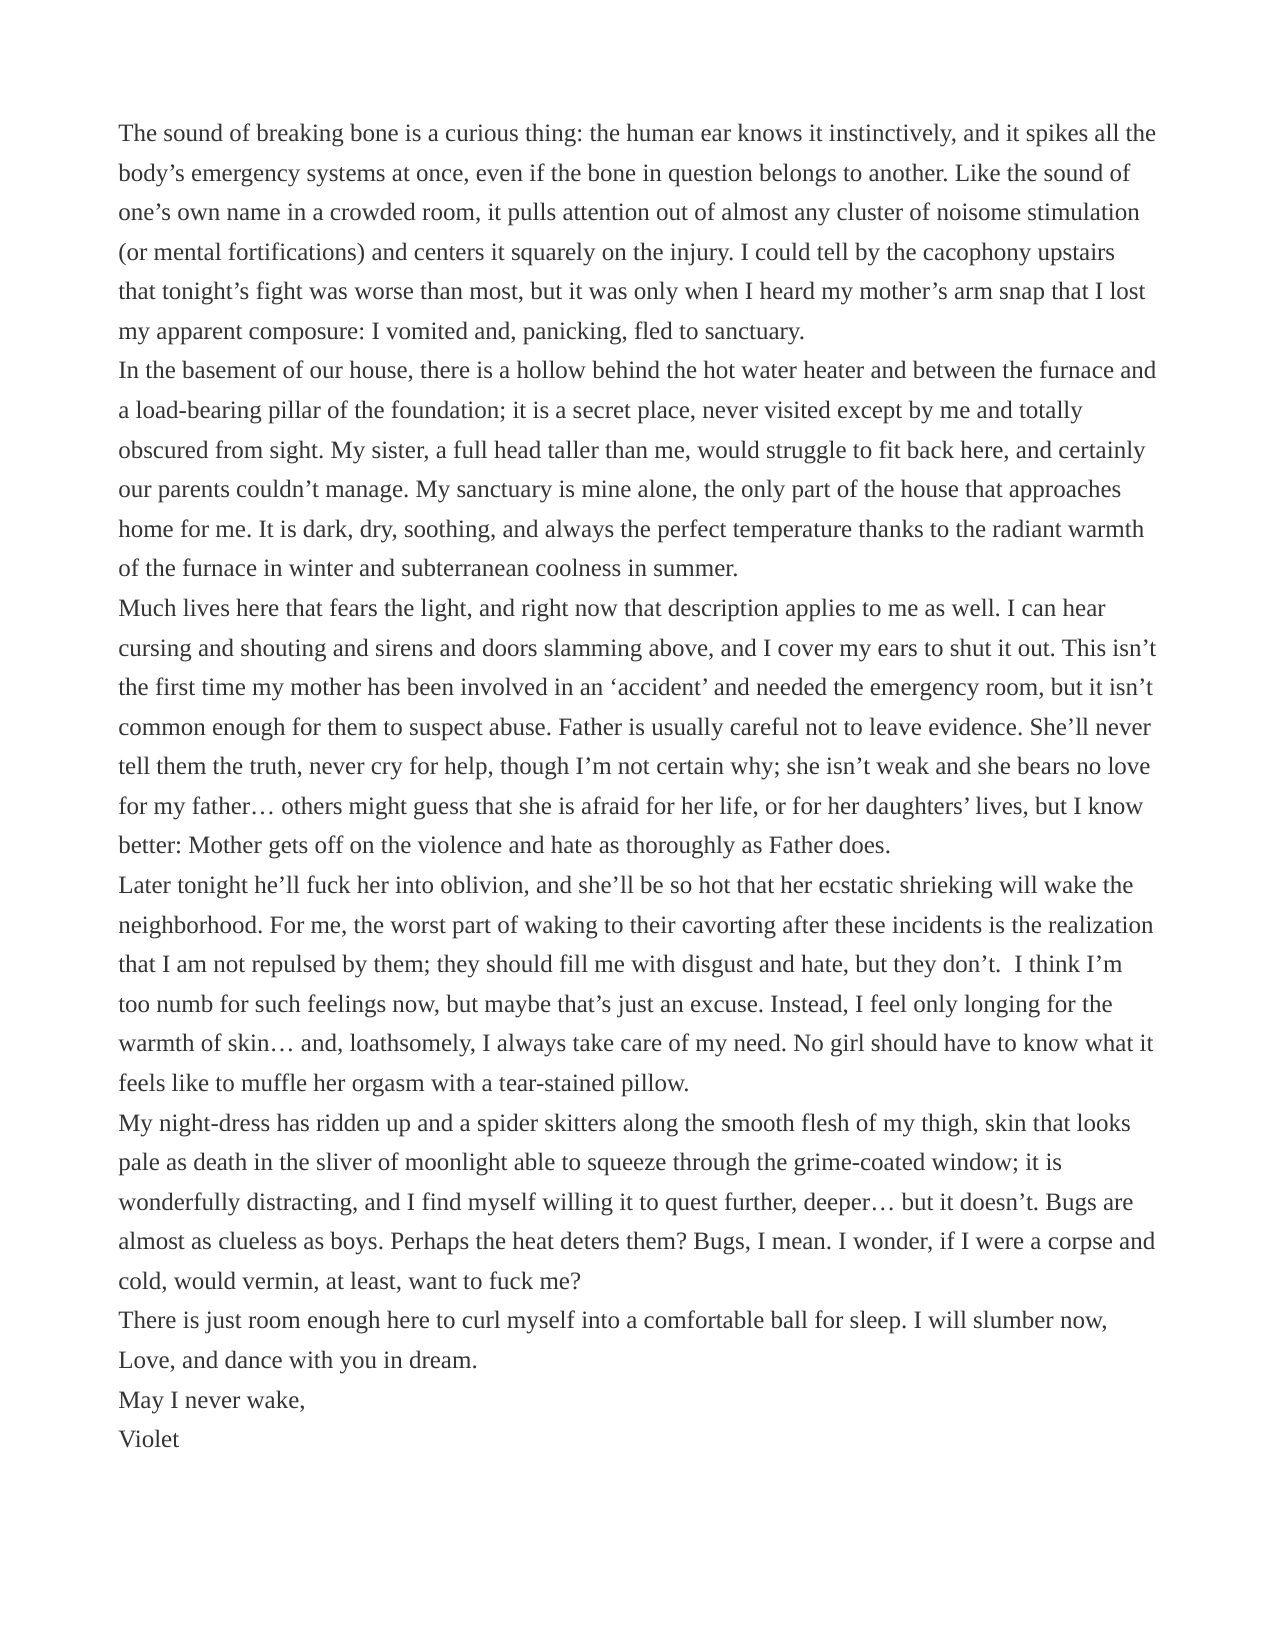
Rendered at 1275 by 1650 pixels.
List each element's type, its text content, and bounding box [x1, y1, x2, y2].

text In the basement of our house, there is a hollow behind the hot water heater and between the furnace and a load-bearing pillar of the foundation; it is a secret place, never visited except by me and totally obscured from sight. My sister, a full head taller than me, would struggle to fit back here, and certainly our parents couldn’t manage. My sanctuary is mine alone, the only part of the house that approaches home for me. It is dark, dry, soothing, and always the perfect temperature thanks to the radiant warmth of the furnace in winter and subterranean coolness in summer. [118, 356, 1157, 582]
text Much lives here that fears the light, and right now that description applies to me as well. I can hear cursing and shouting and sirens and doors slamming above, and I cover my ears to shut it out. This isn’t the first time my mother has been involved in an ‘accident’ and needed the emergency room, but it isn’t common enough for them to suspect abuse. Father is usually careful not to leave evidence. She’ll never tell them the truth, never cry for help, though I’m not certain why; she isn’t weak and she bears no love for my father… others might guess that she is afraid for her life, or for her daughters’ lives, but I know better: Mother gets off on the violence and hate as thoroughly as Father does. [118, 593, 1157, 859]
text The sound of breaking bone is a curious thing: the human ear knows it instinctively, and it spikes all the body’s emergency systems at once, even if the bone in question belongs to another. Like the sound of one’s own name in a crowded room, it pulls attention out of almost any cluster of noisome stimulation (or mental fortifications) and centers it squarely on the injury. I could tell by the cacophony upstairs that tonight’s fight was worse than most, but it was only when I heard my mother’s arm snap that I lost my apparent composure: I vomited and, panicking, fled to sanctuary. [118, 118, 1157, 345]
text My night-dress has ridden up and a spider skitters along the smooth flesh of my thigh, skin that looks pale as death in the sliver of moonlight able to squeeze through the grime-coated window; it is wonderfully distracting, and I find myself willing it to quest further, deeper… but it doesn’t. Bugs are almost as clueless as boys. Perhaps the heat deters them? Bugs, I mean. I wonder, if I were a corpse and cold, would vermin, at least, want to fuck me? [118, 1108, 1157, 1295]
text Later tonight he’ll fuck her into oblivion, and she’ll be so hot that her ecstatic shrieking will wake the neighborhood. For me, the worst part of waking to their cavorting after these incidents is the realization that I am not repulsed by them; they should fill me with disgust and hate, but they don’t. I think I’m too numb for such feelings now, but maybe that’s just an excuse. Instead, I feel only longing for the warmth of skin… and, loathsomely, I always take care of my need. No girl should have to know what it feels like to muffle her orgasm with a tear-stained pillow. [118, 870, 1157, 1097]
text May I never wake, [118, 1385, 1157, 1413]
text There is just room enough here to curl myself into a comfortable ball for sleep. I will slumber now, Love, and dance with you in dream. [118, 1306, 1157, 1374]
text Violet [118, 1424, 1157, 1453]
